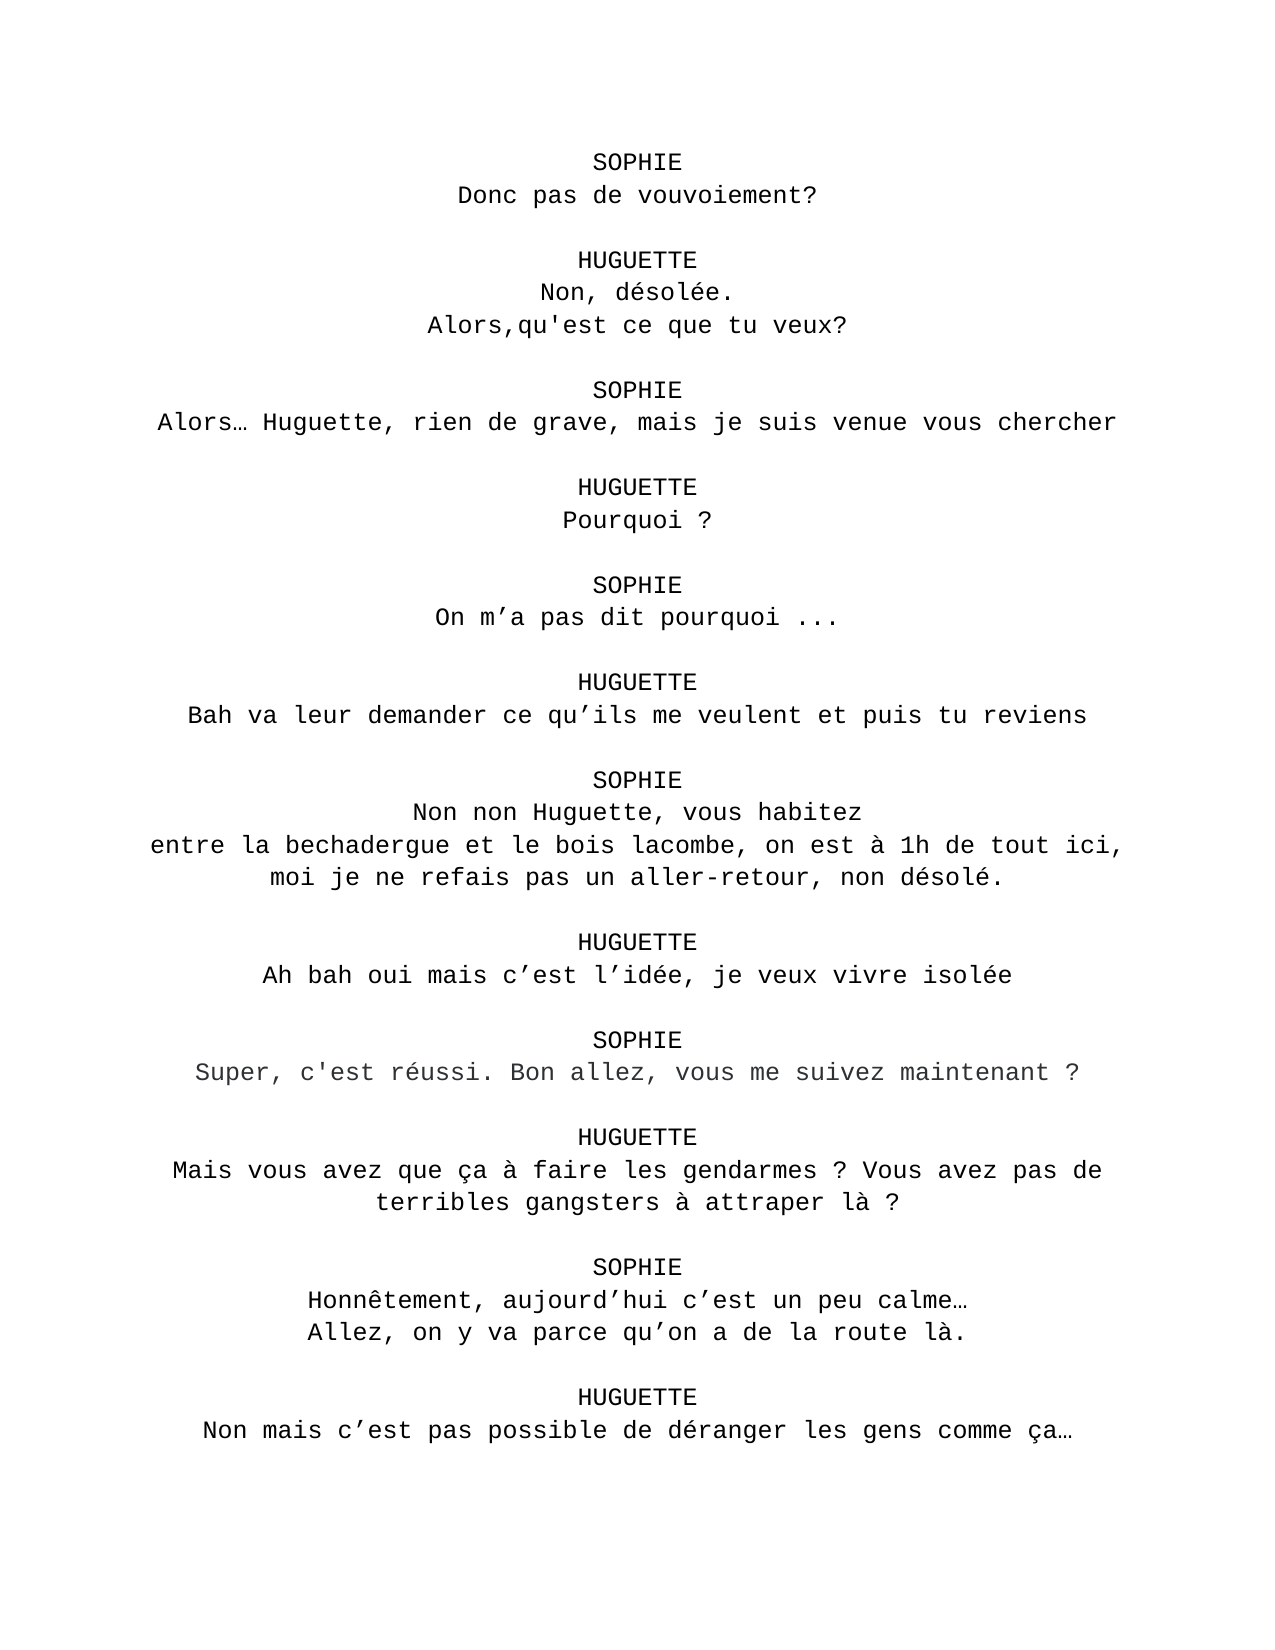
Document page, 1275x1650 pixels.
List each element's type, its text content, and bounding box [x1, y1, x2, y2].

text Ah bah oui mais c’est l’idée, je veux vivre isolée [150, 962, 1125, 991]
text Non mais c’est pas possible de déranger les gens comme ça… [150, 1417, 1125, 1446]
text HUGUETTE [150, 930, 1125, 958]
text Alors… Huguette, rien de grave, mais je suis venue vous chercher [150, 410, 1125, 438]
text SOPHIE [150, 1027, 1125, 1056]
text Mais vous avez que ça à faire les gendarmes ? Vous avez pas de terribles gangsters à attraper là ? [150, 1157, 1125, 1218]
text Bah va leur demander ce qu’ils me veulent et puis tu reviens [150, 702, 1125, 731]
text HUGUETTE [150, 1125, 1125, 1153]
text Super, c'est réussi. Bon allez, vous me suivez maintenant ? [150, 1060, 1125, 1088]
text entre la bechadergue et le bois lacombe, on est à 1h de tout ici, moi je ne refais pas un aller-retour, non désolé. [150, 832, 1125, 893]
text SOPHIE [150, 150, 1125, 178]
text Alors,qu'est ce que tu veux? [150, 312, 1125, 341]
text Honnêtement, aujourd’hui c’est un peu calme… [150, 1287, 1125, 1316]
text SOPHIE [150, 572, 1125, 601]
text On m’a pas dit pourquoi ... [150, 605, 1125, 633]
text SOPHIE [150, 377, 1125, 406]
text SOPHIE [150, 1255, 1125, 1283]
text HUGUETTE [150, 247, 1125, 276]
text HUGUETTE [150, 1385, 1125, 1413]
text HUGUETTE [150, 670, 1125, 698]
text Non, désolée. [150, 280, 1125, 308]
text Allez, on y va parce qu’on a de la route là. [150, 1320, 1125, 1348]
text Non non Huguette, vous habitez [150, 800, 1125, 828]
text HUGUETTE [150, 475, 1125, 503]
text SOPHIE [150, 767, 1125, 796]
text Donc pas de vouvoiement? [150, 182, 1125, 211]
text Pourquoi ? [150, 507, 1125, 536]
